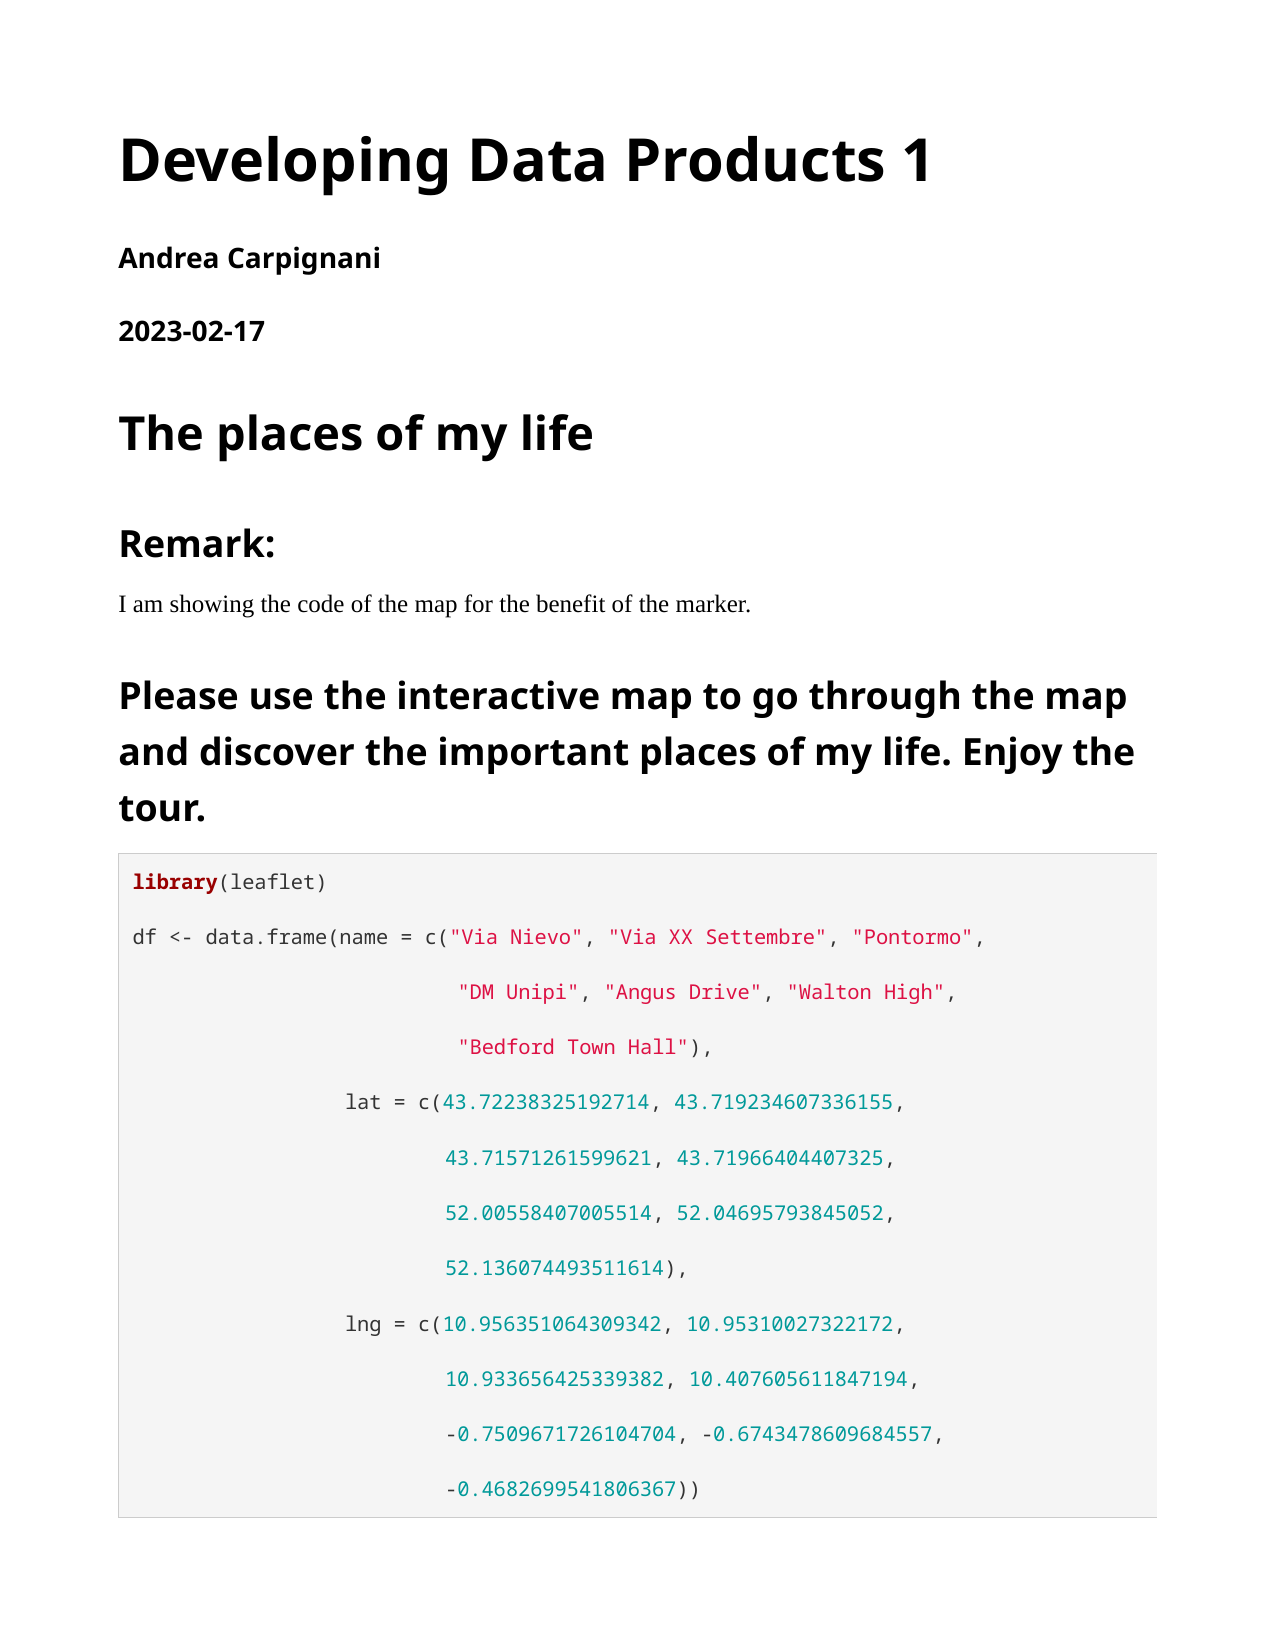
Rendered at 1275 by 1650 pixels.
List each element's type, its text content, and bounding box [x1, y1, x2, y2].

text -0.4682699541806367)) [119, 1461, 1157, 1517]
subtitle Developing Data Products 1 [118, 118, 1157, 199]
text 10.933656425339382, 10.407605611847194, [119, 1350, 1157, 1392]
subtitle Please use the interactive map to go through the map and discover the important places of my life. Enjoy the tour. [118, 669, 1157, 833]
text lng = c(10.956351064309342, 10.95310027322172, [119, 1295, 1157, 1337]
text -0.7509671726104704, -0.6743478609684557, [119, 1406, 1157, 1448]
text "DM Unipi", "Angus Drive", "Walton High", [119, 963, 1157, 1005]
text I am showing the code of the map for the benefit of the marker. [118, 589, 1157, 618]
subtitle Remark: [118, 518, 1157, 569]
text "Bedford Town Hall"), [119, 1018, 1157, 1061]
text lat = c(43.72238325192714, 43.719234607336155, [119, 1074, 1157, 1116]
text 52.00558407005514, 52.04695793845052, [119, 1184, 1157, 1227]
text df <- data.frame(name = c("Via Nievo", "Via XX Settembre", "Pontormo", [119, 908, 1157, 950]
subtitle The places of my life [118, 401, 1157, 464]
text 43.71571261599621, 43.71966404407325, [119, 1129, 1157, 1171]
subtitle 2023-02-17 [118, 312, 1157, 350]
text 52.136074493511614), [119, 1240, 1157, 1282]
subtitle Andrea Carpignani [118, 238, 1157, 277]
text library(leaflet) [119, 854, 1157, 895]
